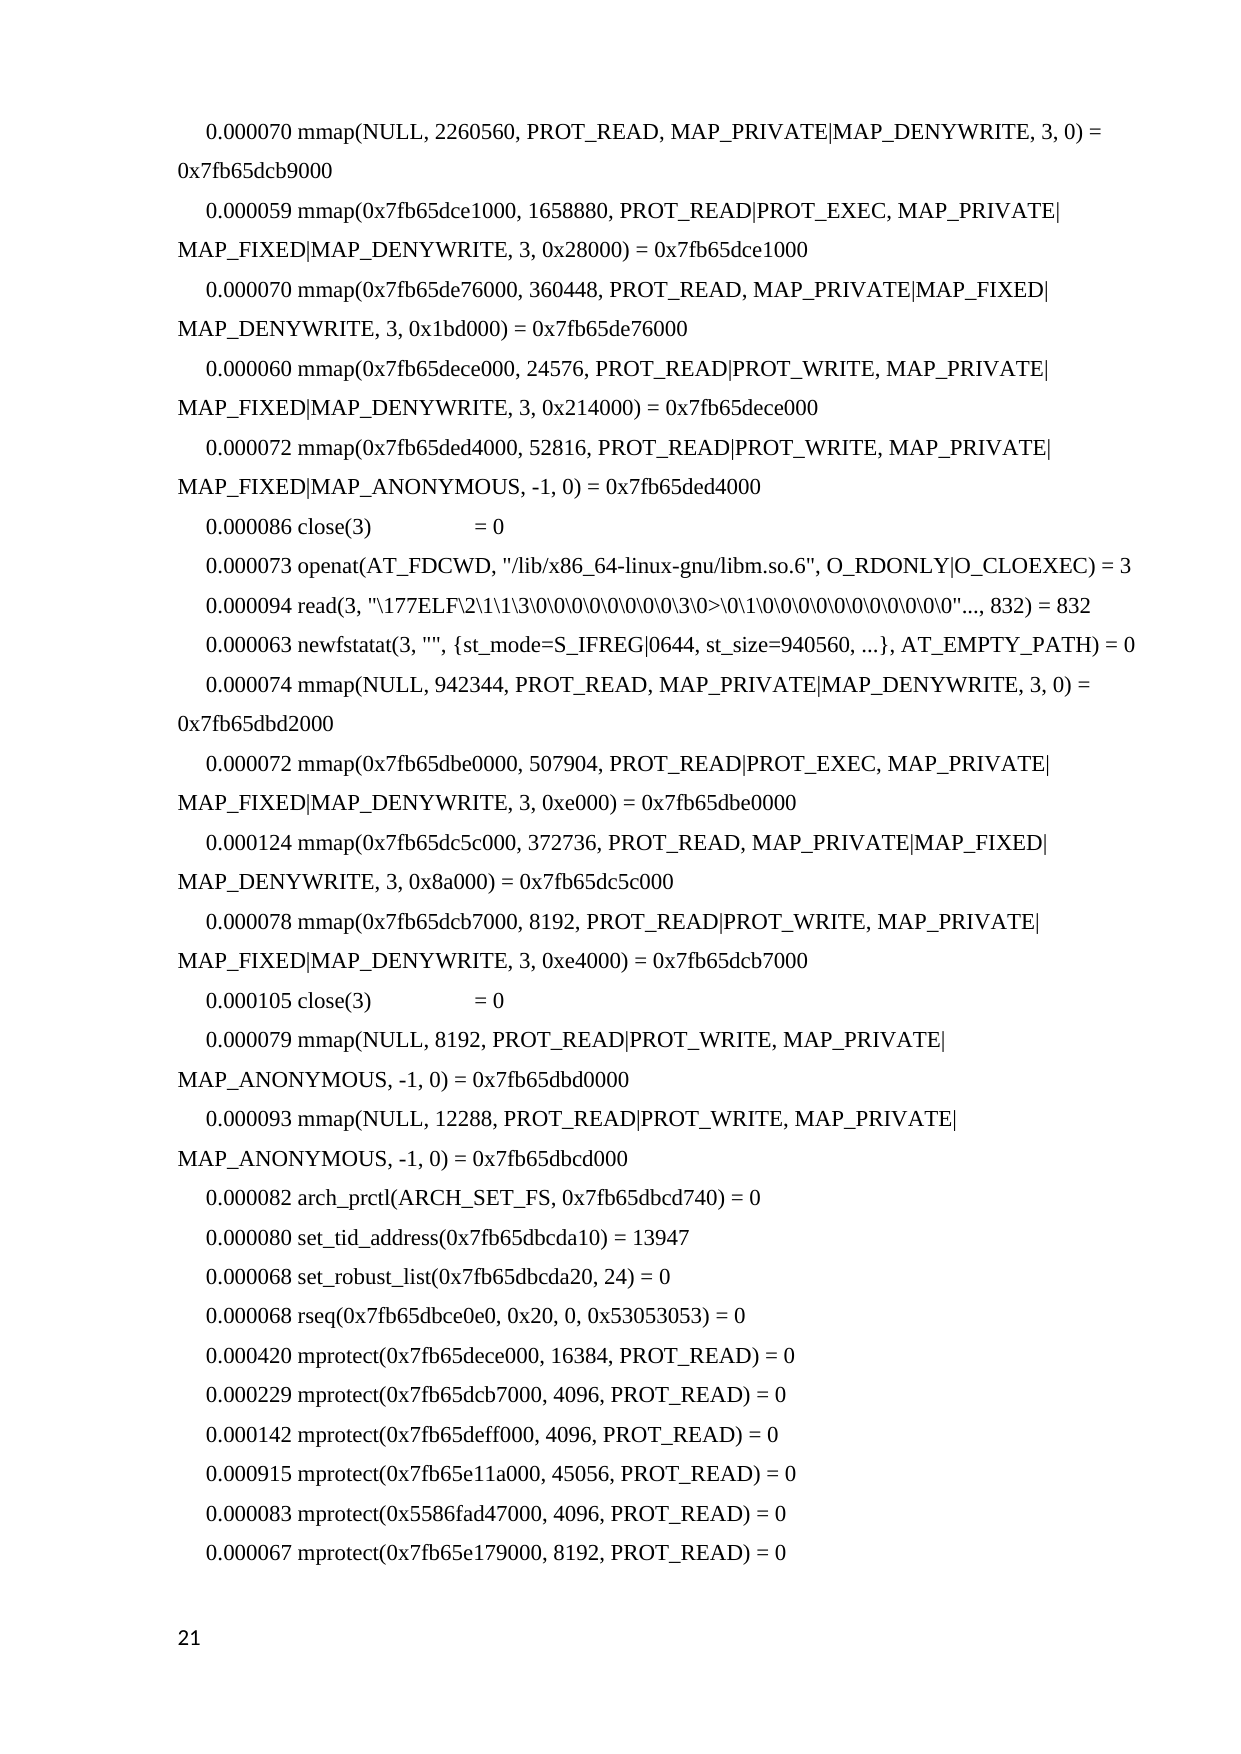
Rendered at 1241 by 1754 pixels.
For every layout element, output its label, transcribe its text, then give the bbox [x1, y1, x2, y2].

text 0.000086 close(3) = 0 [177, 513, 1152, 539]
text 0.000070 mmap(NULL, 2260560, PROT_READ, MAP_PRIVATE|MAP_DENYWRITE, 3, 0) = 0x7fb65dcb9000 [177, 118, 1152, 184]
text 0.000080 set_tid_address(0x7fb65dbcda10) = 13947 [177, 1223, 1152, 1250]
text 0.000063 newfstatat(3, "", {st_mode=S_IFREG|0644, st_size=940560, ...}, AT_EMPTY_PATH) = 0 [177, 631, 1152, 658]
text 0.000072 mmap(0x7fb65ded4000, 52816, PROT_READ|PROT_WRITE, MAP_PRIVATE|MAP_FIXED|MAP_ANONYMOUS, -1, 0) = 0x7fb65ded4000 [177, 434, 1152, 500]
text 0.000060 mmap(0x7fb65dece000, 24576, PROT_READ|PROT_WRITE, MAP_PRIVATE|MAP_FIXED|MAP_DENYWRITE, 3, 0x214000) = 0x7fb65dece000 [177, 355, 1152, 421]
text 0.000074 mmap(NULL, 942344, PROT_READ, MAP_PRIVATE|MAP_DENYWRITE, 3, 0) = 0x7fb65dbd2000 [177, 671, 1152, 737]
text 0.000083 mprotect(0x5586fad47000, 4096, PROT_READ) = 0 [177, 1500, 1152, 1526]
text 0.000067 mprotect(0x7fb65e179000, 8192, PROT_READ) = 0 [177, 1539, 1152, 1566]
text 0.000420 mprotect(0x7fb65dece000, 16384, PROT_READ) = 0 [177, 1342, 1152, 1368]
text 0.000142 mprotect(0x7fb65deff000, 4096, PROT_READ) = 0 [177, 1421, 1152, 1447]
text 0.000073 openat(AT_FDCWD, "/lib/x86_64-linux-gnu/libm.so.6", O_RDONLY|O_CLOEXEC) = 3 [177, 552, 1152, 579]
text 0.000229 mprotect(0x7fb65dcb7000, 4096, PROT_READ) = 0 [177, 1381, 1152, 1408]
text 0.000068 set_robust_list(0x7fb65dbcda20, 24) = 0 [177, 1263, 1152, 1289]
text 0.000093 mmap(NULL, 12288, PROT_READ|PROT_WRITE, MAP_PRIVATE|MAP_ANONYMOUS, -1, 0) = 0x7fb65dbcd000 [177, 1105, 1152, 1171]
text 0.000105 close(3) = 0 [177, 987, 1152, 1013]
text 0.000079 mmap(NULL, 8192, PROT_READ|PROT_WRITE, MAP_PRIVATE|MAP_ANONYMOUS, -1, 0) = 0x7fb65dbd0000 [177, 1026, 1152, 1092]
text 0.000072 mmap(0x7fb65dbe0000, 507904, PROT_READ|PROT_EXEC, MAP_PRIVATE|MAP_FIXED|MAP_DENYWRITE, 3, 0xe000) = 0x7fb65dbe0000 [177, 750, 1152, 816]
text 0.000082 arch_prctl(ARCH_SET_FS, 0x7fb65dbcd740) = 0 [177, 1184, 1152, 1210]
text 0.000059 mmap(0x7fb65dce1000, 1658880, PROT_READ|PROT_EXEC, MAP_PRIVATE|MAP_FIXED|MAP_DENYWRITE, 3, 0x28000) = 0x7fb65dce1000 [177, 197, 1152, 263]
text 0.000068 rseq(0x7fb65dbce0e0, 0x20, 0, 0x53053053) = 0 [177, 1302, 1152, 1329]
text 0.000915 mprotect(0x7fb65e11a000, 45056, PROT_READ) = 0 [177, 1460, 1152, 1487]
text 0.000124 mmap(0x7fb65dc5c000, 372736, PROT_READ, MAP_PRIVATE|MAP_FIXED|MAP_DENYWRITE, 3, 0x8a000) = 0x7fb65dc5c000 [177, 829, 1152, 894]
text 0.000094 read(3, "\177ELF\2\1\1\3\0\0\0\0\0\0\0\0\3\0>\0\1\0\0\0\0\0\0\0\0\0\0\0"..., 832) = 832 [177, 592, 1152, 618]
text 0.000078 mmap(0x7fb65dcb7000, 8192, PROT_READ|PROT_WRITE, MAP_PRIVATE|MAP_FIXED|MAP_DENYWRITE, 3, 0xe4000) = 0x7fb65dcb7000 [177, 908, 1152, 973]
text 0.000070 mmap(0x7fb65de76000, 360448, PROT_READ, MAP_PRIVATE|MAP_FIXED|MAP_DENYWRITE, 3, 0x1bd000) = 0x7fb65de76000 [177, 276, 1152, 342]
